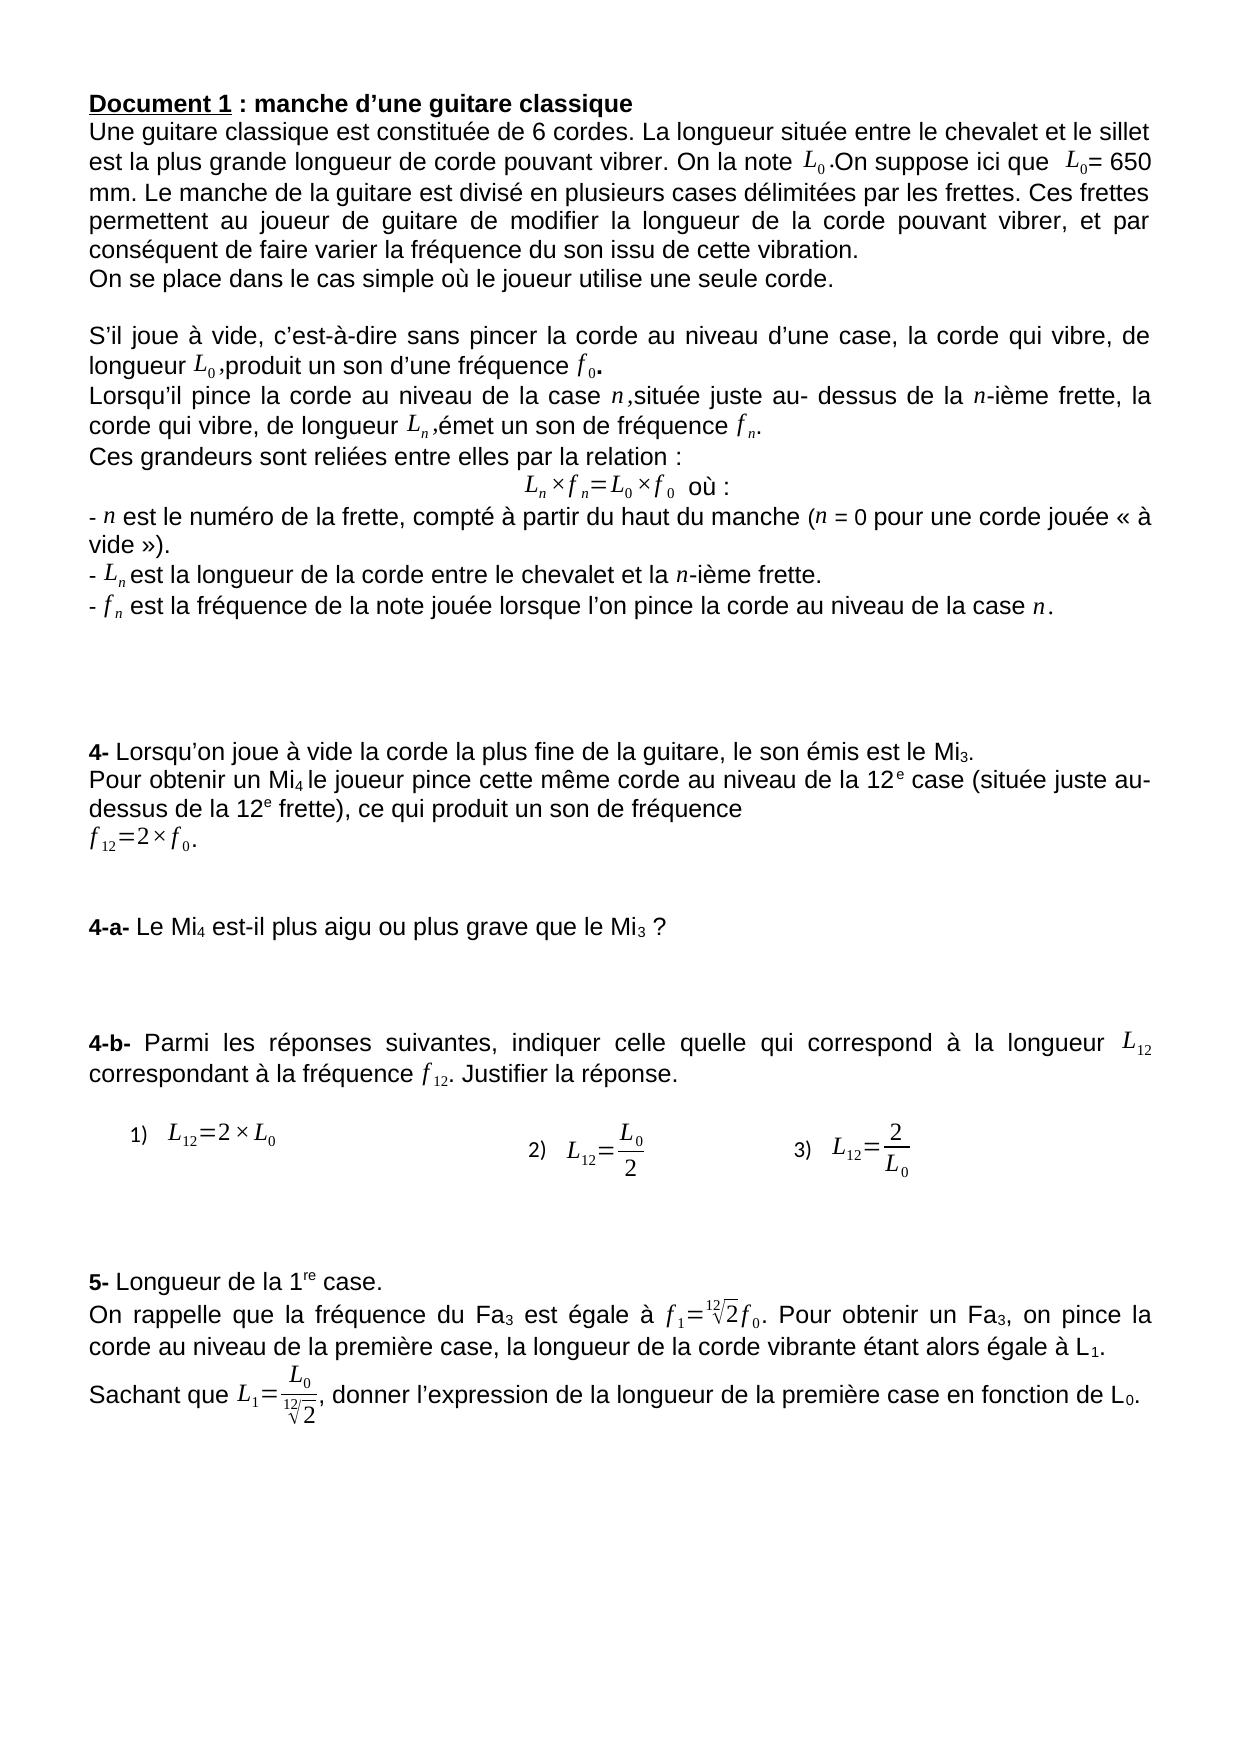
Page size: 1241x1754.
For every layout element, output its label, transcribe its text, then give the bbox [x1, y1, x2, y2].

text Sachant que , donner l’expression de la longueur de la première case en fonction de L0. [89, 1361, 1152, 1428]
text S’il joue à vide, c’est-à-dire sans pincer la corde au niveau d’une case, la corde qui vibre, de longueur produit un son d’une fréquence . [89, 321, 1152, 381]
text Document 1 : manche d’une guitare classique [89, 89, 1152, 117]
text . [89, 823, 1152, 854]
text Ces grandeurs sont reliées entre elles par la relation : [89, 441, 1152, 470]
text Lorsqu’il pince la corde au niveau de la case située juste au- dessus de la -ième frette, la corde qui vibre, de longueur émet un son de fréquence . [89, 381, 1152, 441]
table_header [155, 1118, 421, 1181]
text On se place dans le cas simple où le joueur utilise une seule corde. [89, 264, 1152, 292]
text 4-a- Le Mi4 est-il plus aigu ou plus grave que le Mi3 ? [89, 912, 1152, 941]
text 4- Lorsqu’on joue à vide la corde la plus fine de la guitare, le son émis est le Mi3. [89, 737, 1152, 766]
table_header [421, 1118, 554, 1181]
list - est la longueur de la corde entre le chevalet et la -ième frette. [89, 559, 1152, 590]
table_header [820, 1118, 1085, 1181]
text 5- Longueur de la 1re case. [89, 1267, 1152, 1296]
text 4-b- Parmi les réponses suivantes, indiquer celle quelle qui correspond à la longueur correspondant à la fréquence . Justifier la réponse. [89, 1027, 1152, 1089]
text Une guitare classique est constituée de 6 cordes. La longueur située entre le chevalet et le sillet est la plus grande longueur de corde pouvant vibrer. On la note On suppose ici que = 650 mm. Le manche de la guitare est divisé en plusieurs cases délimitées par les frettes. Ces frettes permettent au joueur de guitare de modifier la longueur de la corde pouvant vibrer, et par conséquent de faire varier la fréquence du son issu de cette vibration. [89, 117, 1152, 264]
text - est la fréquence de la note jouée lorsque l’on pince la corde au niveau de la case [89, 590, 1152, 622]
table_header [554, 1118, 819, 1181]
text On rappelle que la fréquence du Fa3 est égale à . Pour obtenir un Fa3, on pince la corde au niveau de la première case, la longueur de la corde vibrante étant alors égale à L1. [89, 1296, 1152, 1361]
text Pour obtenir un Mi4 le joueur pince cette même corde au niveau de la 12e case (située juste au-dessus de la 12e frette), ce qui produit un son de fréquence [89, 766, 1152, 823]
text où : [89, 470, 1152, 502]
text - est le numéro de la frette, compté à partir du haut du manche ( = 0 pour une corde jouée « à vide »). [89, 502, 1152, 559]
